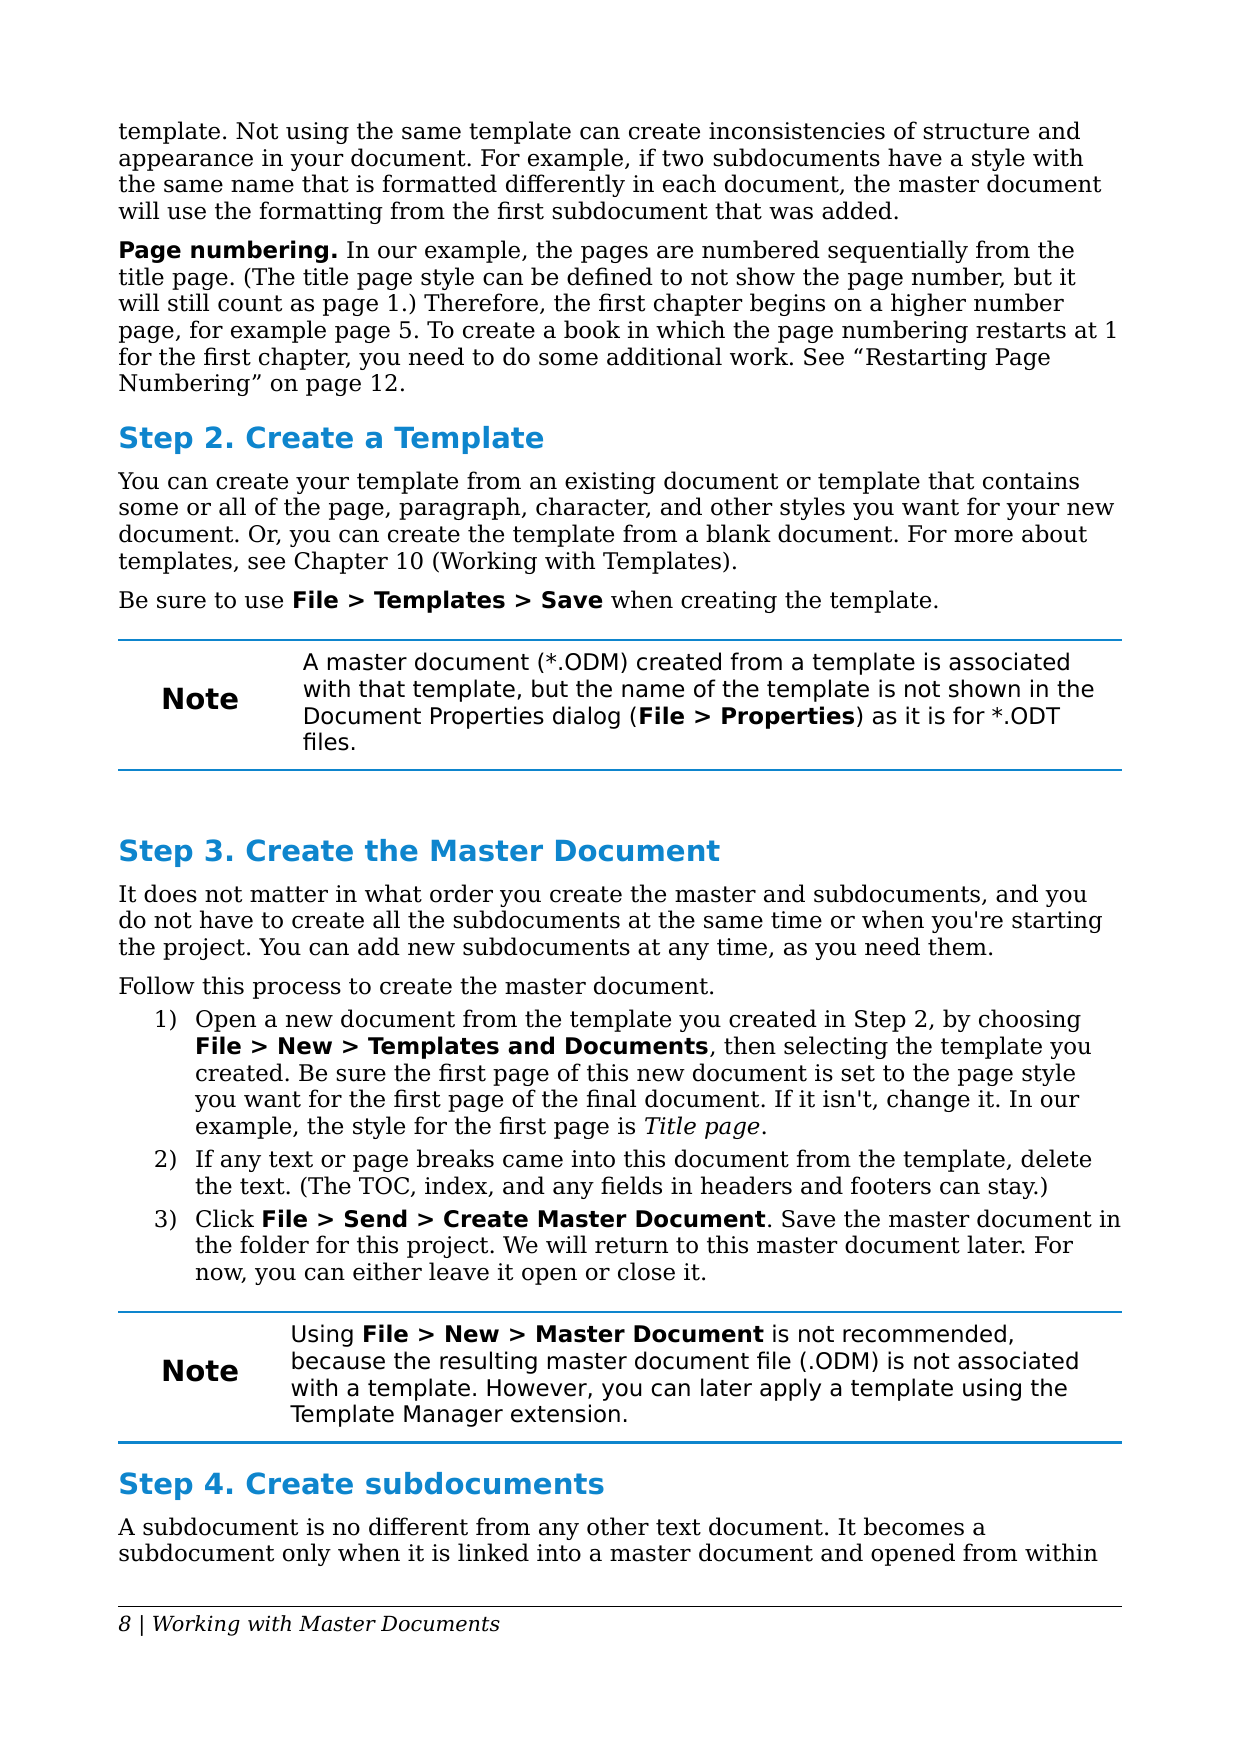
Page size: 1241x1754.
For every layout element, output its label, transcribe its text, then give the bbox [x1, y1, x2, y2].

table_header Note [118, 641, 281, 769]
text template. Not using the same template can create inconsistencies of structure and appearance in your document. For example, if two subdocuments have a style with the same name that is formatted differently in each document, the master document will use the formatting from the first subdocument that was added. [118, 118, 1122, 225]
list Follow this process to create the master document. [118, 973, 1122, 1000]
table_header Using File > New > Master Document is not recommended, because the resulting master document file (.ODM) is not associated with a template. However, you can later apply a template using the Template Manager extension. [281, 1313, 1122, 1441]
subtitle Step 4. Create subdocuments [118, 1468, 1122, 1502]
text Be sure to use File > Templates > Save when creating the template. [118, 587, 1122, 614]
subtitle Step 3. Create the Master Document [118, 835, 1122, 869]
table_header A master document (*.ODM) created from a template is associated with that template, but the name of the template is not shown in the Document Properties dialog (File > Properties) as it is for *.ODT files. [281, 641, 1122, 769]
list Open a new document from the template you created in Step 2, by choosing File > New > Templates and Documents, then selecting the template you created. Be sure the first page of this new document is set to the page style you want for the first page of the final document. If it isn't, change it. In our example, the style for the first page is Title page. [177, 1007, 1122, 1140]
list Click File > Send > Create Master Document. Save the master document in the folder for this project. We will return to this master document later. For now, you can either leave it open or close it. [177, 1206, 1122, 1286]
list If any text or page breaks came into this document from the template, delete the text. (The TOC, index, and any fields in headers and footers can stay.) [177, 1146, 1122, 1199]
text A subdocument is no different from any other text document. It becomes a subdocument only when it is linked into a master document and opened from within [118, 1514, 1122, 1567]
text Page numbering. In our example, the pages are numbered sequentially from the title page. (The title page style can be defined to not show the page number, but it will still count as page 1.) Therefore, the first chapter begins on a higher number page, for example page 5. To create a book in which the page numbering restarts at 1 for the first chapter, you need to do some additional work. See “Restarting Page Numbering” on page 12. [118, 237, 1122, 397]
text You can create your template from an existing document or template that contains some or all of the page, paragraph, character, and other styles you want for your new document. Or, you can create the template from a blank document. For more about templates, see Chapter 10 (Working with Templates). [118, 468, 1122, 574]
text It does not matter in what order you create the master and subdocuments, and you do not have to create all the subdocuments at the same time or when you're starting the project. You can add new subdocuments at any time, as you need them. [118, 881, 1122, 961]
table_header Note [118, 1313, 281, 1441]
subtitle Step 2. Create a Template [118, 422, 1122, 456]
